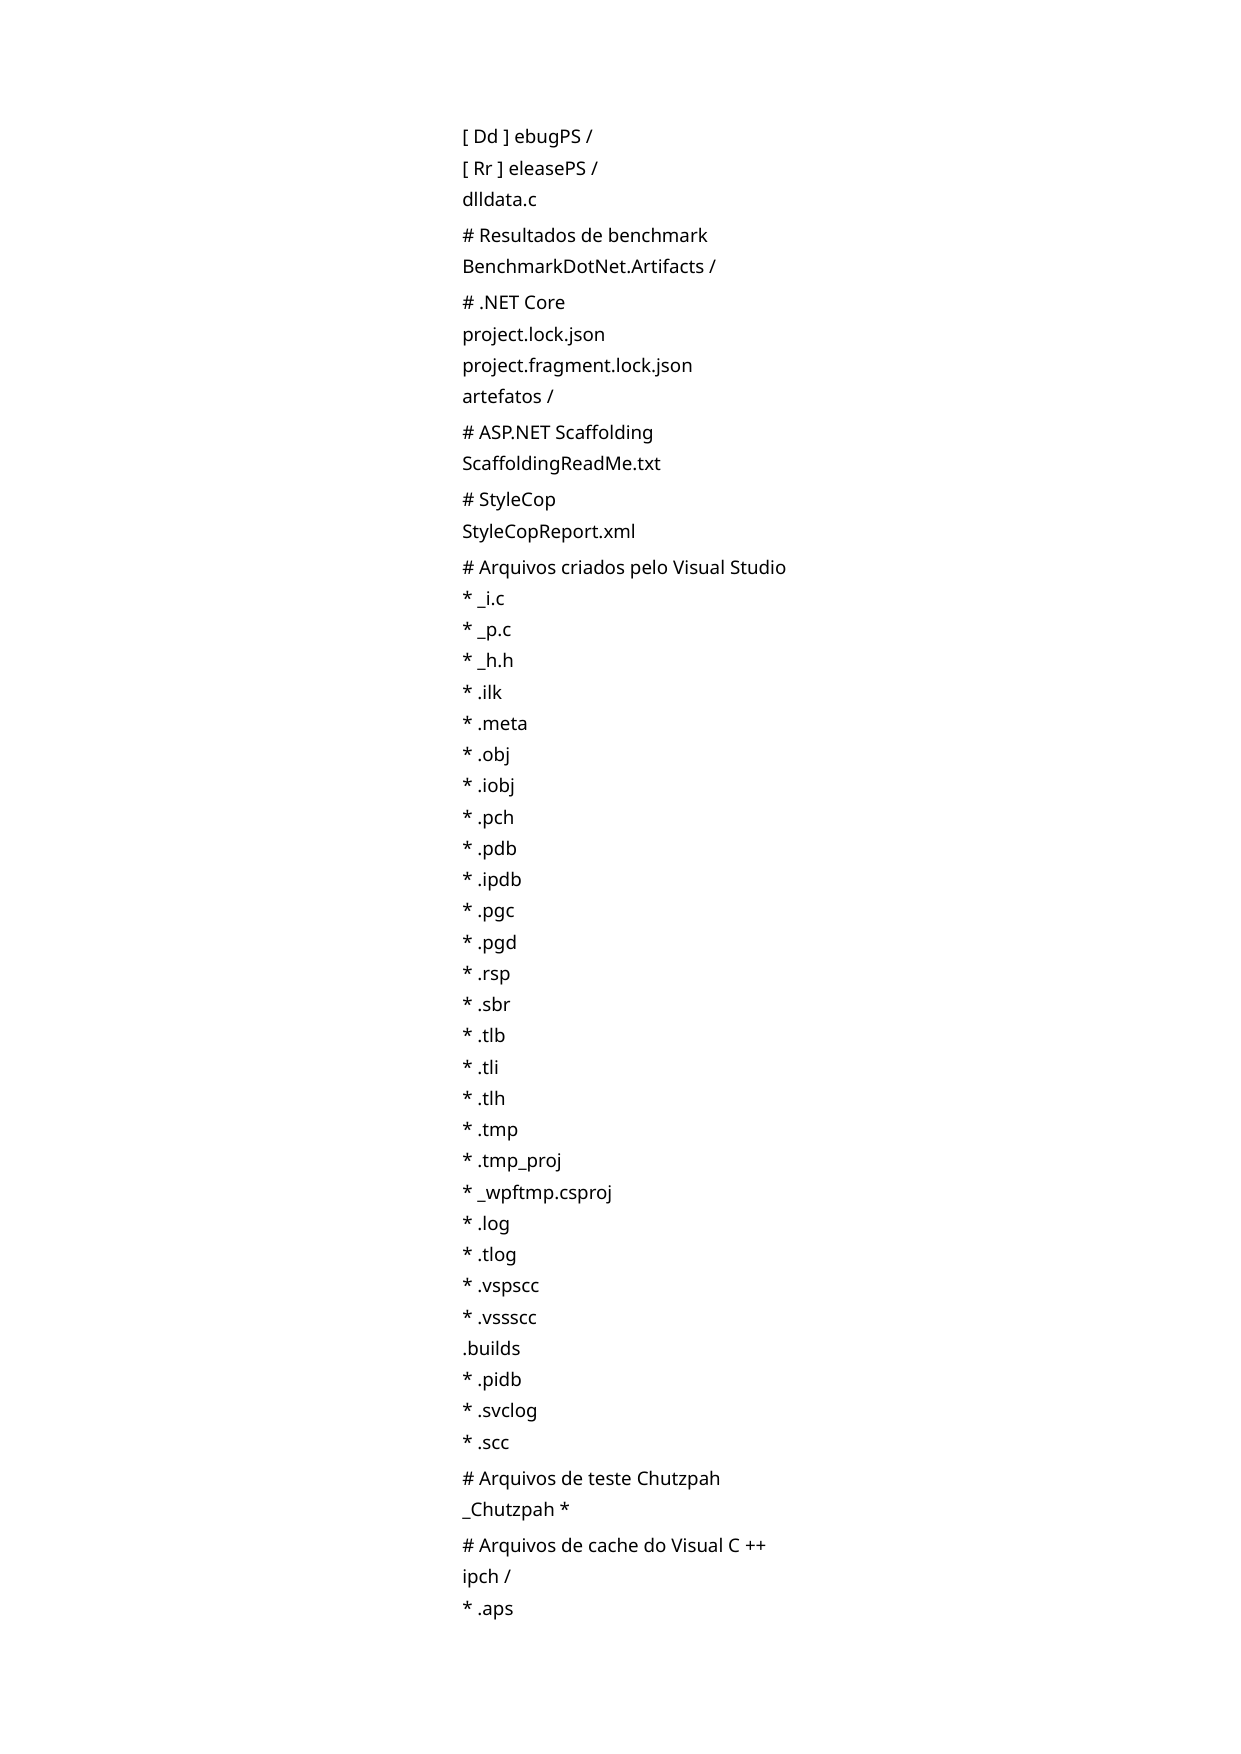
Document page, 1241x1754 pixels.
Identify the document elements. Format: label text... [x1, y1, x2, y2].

table_cell [118, 955, 462, 986]
table_cell [118, 512, 462, 543]
table_cell [118, 414, 462, 445]
table_cell [118, 1522, 462, 1527]
table_cell [118, 1080, 462, 1111]
table_cell * .pdb [462, 830, 1122, 861]
table_cell _Chutzpah * [462, 1491, 1122, 1522]
table_cell * .obj [462, 736, 1122, 767]
table_cell [462, 212, 1122, 217]
table_cell [118, 767, 462, 798]
table_cell * .vspscc [462, 1267, 1122, 1298]
table_cell * .ilk [462, 673, 1122, 704]
table_cell .builds [462, 1330, 1122, 1361]
table_cell * _i.c [462, 580, 1122, 611]
table_cell * _h.h [462, 642, 1122, 673]
table_cell [118, 1267, 462, 1298]
table_cell [462, 544, 1122, 548]
table_cell [118, 1111, 462, 1142]
table_cell [118, 642, 462, 673]
table_cell [118, 1527, 462, 1558]
table_cell [118, 476, 462, 481]
table_cell ScaffoldingReadMe.txt [462, 445, 1122, 476]
table_cell # ASP.NET Scaffolding [462, 414, 1122, 445]
table_cell [462, 476, 1122, 481]
table_cell [118, 181, 462, 212]
table_cell [118, 1361, 462, 1392]
table_cell [118, 1048, 462, 1079]
table_cell [118, 409, 462, 414]
table_cell project.fragment.lock.json [462, 346, 1122, 378]
table_cell [118, 1173, 462, 1204]
table_cell [118, 217, 462, 248]
table_cell [118, 611, 462, 642]
table_cell [118, 149, 462, 181]
table_cell [118, 1589, 462, 1620]
table_cell ipch / [462, 1558, 1122, 1589]
table_cell [118, 248, 462, 279]
table_cell * .tlh [462, 1080, 1122, 1111]
table_cell [118, 481, 462, 512]
table_cell * .pgd [462, 923, 1122, 954]
table_cell * .tlb [462, 1017, 1122, 1048]
table_cell * .pch [462, 798, 1122, 829]
table_cell [118, 1491, 462, 1522]
table_cell StyleCopReport.xml [462, 512, 1122, 543]
table_cell # Arquivos de teste Chutzpah [462, 1459, 1122, 1491]
table_cell project.lock.json [462, 315, 1122, 346]
table_cell # .NET Core [462, 284, 1122, 315]
table_cell [118, 736, 462, 767]
table_cell * .ipdb [462, 861, 1122, 892]
table_cell [118, 986, 462, 1017]
table_cell * .tmp_proj [462, 1142, 1122, 1173]
table_cell [118, 346, 462, 378]
table_cell * .tmp [462, 1111, 1122, 1142]
table_cell [118, 830, 462, 861]
table_cell [118, 1142, 462, 1173]
table_cell [462, 1522, 1122, 1527]
table_cell [118, 284, 462, 315]
table_cell dlldata.c [462, 181, 1122, 212]
table_cell [118, 1558, 462, 1589]
table_cell [118, 378, 462, 409]
table_cell [118, 798, 462, 829]
table_cell * _wpftmp.csproj [462, 1173, 1122, 1204]
table_cell [118, 580, 462, 611]
table_cell [118, 1236, 462, 1267]
table_cell # Arquivos de cache do Visual C ++ [462, 1527, 1122, 1558]
table_cell * .pgc [462, 892, 1122, 923]
table_cell # Arquivos criados pelo Visual Studio [462, 548, 1122, 579]
table_cell BenchmarkDotNet.Artifacts / [462, 248, 1122, 279]
table_cell # StyleCop [462, 481, 1122, 512]
table_cell [118, 705, 462, 736]
table_cell [118, 548, 462, 579]
table_cell * .aps [462, 1589, 1122, 1620]
table_cell [118, 1298, 462, 1329]
table_cell [118, 861, 462, 892]
table_cell [118, 1205, 462, 1236]
table_cell * _p.c [462, 611, 1122, 642]
table_cell * .tli [462, 1048, 1122, 1079]
table_cell * .meta [462, 705, 1122, 736]
table_cell [118, 445, 462, 476]
table_cell [118, 544, 462, 548]
table_cell [118, 1330, 462, 1361]
table_cell [118, 923, 462, 954]
table_cell [118, 892, 462, 923]
table_cell * .pidb [462, 1361, 1122, 1392]
table_cell [118, 673, 462, 704]
table_cell [118, 1017, 462, 1048]
table_cell * .svclog [462, 1392, 1122, 1423]
table_cell * .log [462, 1205, 1122, 1236]
table_cell * .scc [462, 1423, 1122, 1454]
table_cell * .sbr [462, 986, 1122, 1017]
table_cell [462, 1455, 1122, 1459]
table_cell [ Dd ] ebugPS / [462, 118, 1122, 149]
table_cell [118, 1392, 462, 1423]
table_cell [118, 1455, 462, 1459]
table_cell * .vssscc [462, 1298, 1122, 1329]
table_cell * .rsp [462, 955, 1122, 986]
table_cell * .iobj [462, 767, 1122, 798]
table_cell [118, 315, 462, 346]
table_cell [462, 279, 1122, 284]
table_cell [118, 279, 462, 284]
table_cell [118, 1459, 462, 1491]
table_cell [118, 118, 462, 149]
table_cell * .tlog [462, 1236, 1122, 1267]
table_cell [ Rr ] eleasePS / [462, 149, 1122, 181]
table_cell [462, 409, 1122, 414]
table_cell [118, 1423, 462, 1454]
table_cell [118, 212, 462, 217]
table_cell artefatos / [462, 378, 1122, 409]
table_cell # Resultados de benchmark [462, 217, 1122, 248]
